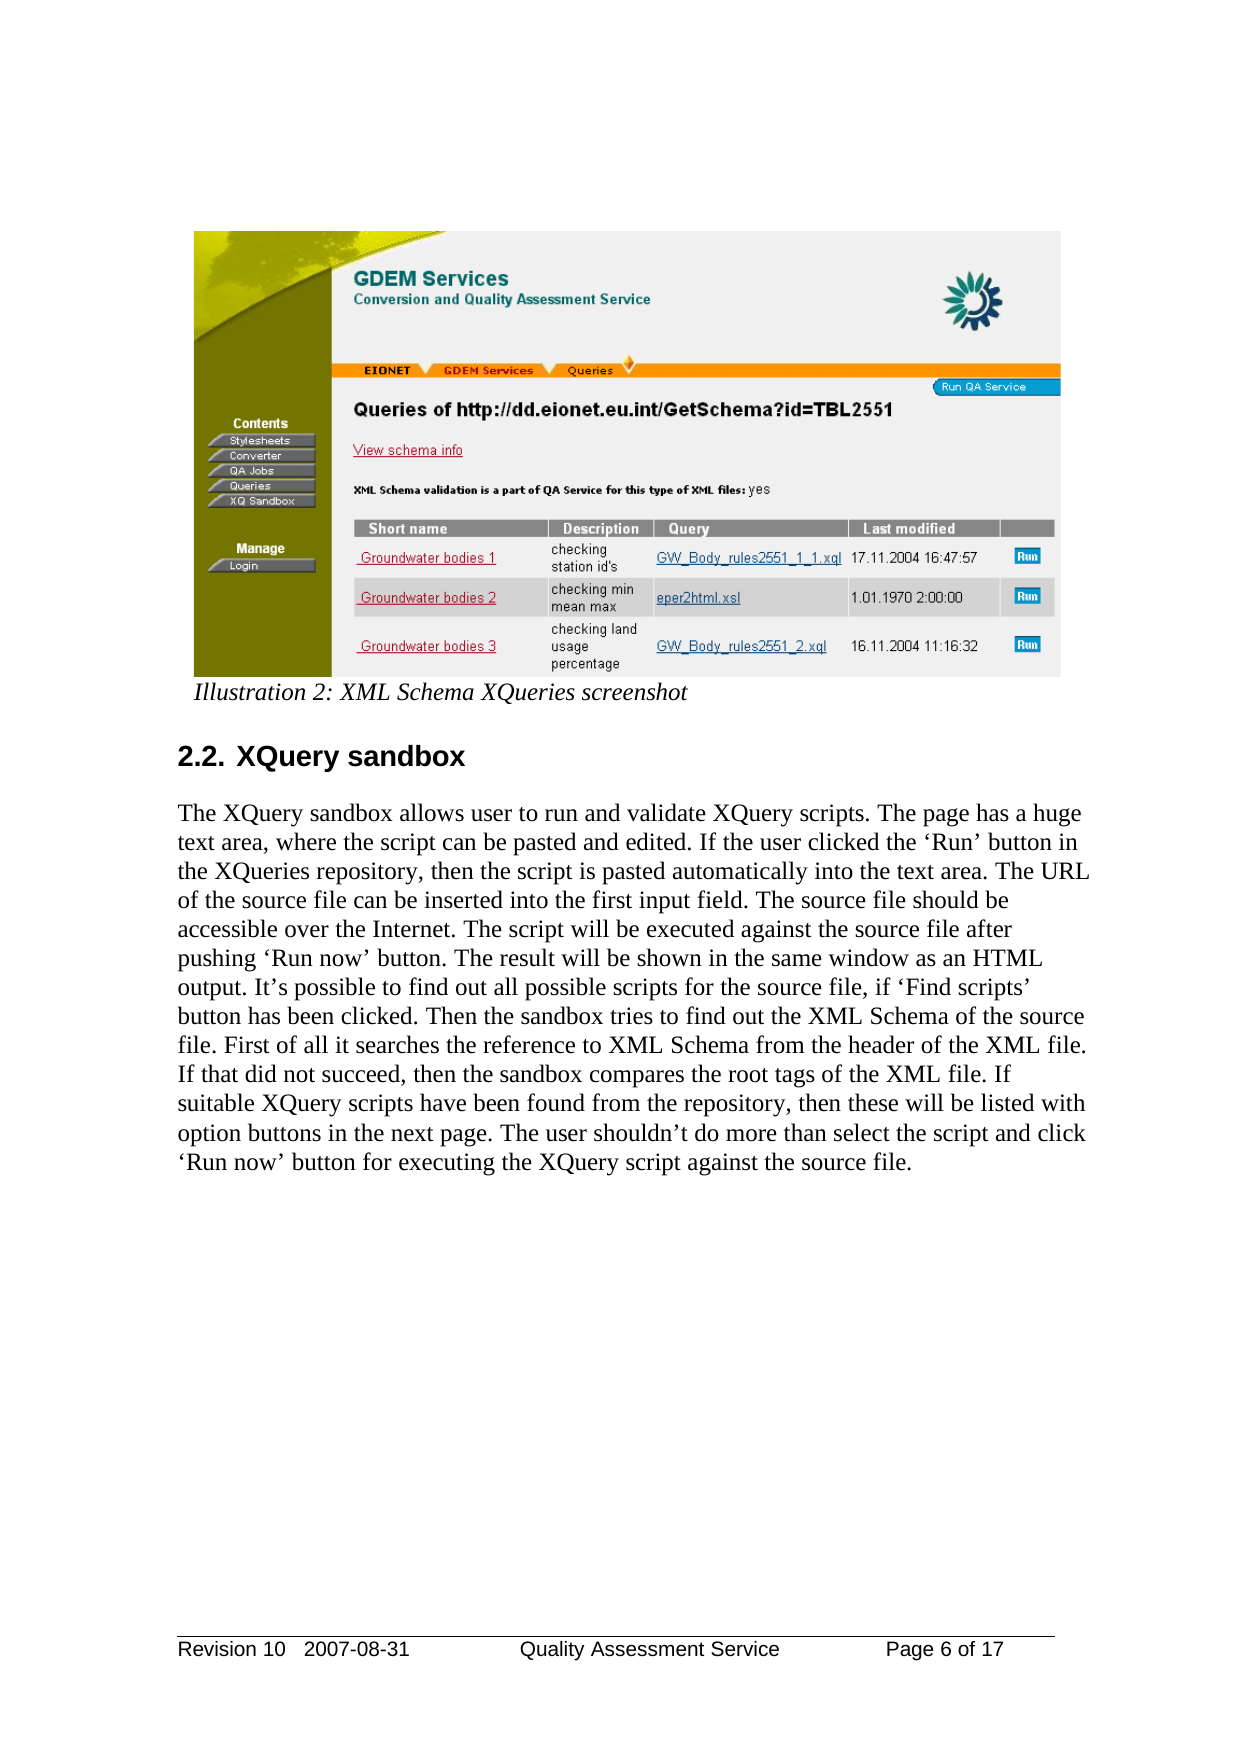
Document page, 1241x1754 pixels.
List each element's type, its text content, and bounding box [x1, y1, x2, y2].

subtitle XQuery sandbox [177, 739, 1092, 773]
text Illustration 2: XML Schema XQueries screenshot [194, 677, 1061, 706]
text The XQuery sandbox allows user to run and validate XQuery scripts. The page has a huge text area, where the script can be pasted and edited. If the user clicked the ‘Run’ button in the XQueries repository, then the script is pasted automatically into the text area. The URL of the source file can be inserted into the first input field. The source file should be accessible over the Internet. The script will be executed against the source file after pushing ‘Run now’ button. The result will be shown in the same window as an HTML output. It’s possible to find out all possible scripts for the source file, if ‘Find scripts’ button has been clicked. Then the sandbox tries to find out the XML Schema of the source file. First of all it searches the reference to XML Schema from the header of the XML file. If that did not succeed, then the sandbox compares the root tags of the XML file. If suitable XQuery scripts have been found from the repository, then these will be listed with option buttons in the next page. The user shouldn’t do more than select the script and click ‘Run now’ button for executing the XQuery script against the source file. [177, 798, 1092, 1176]
